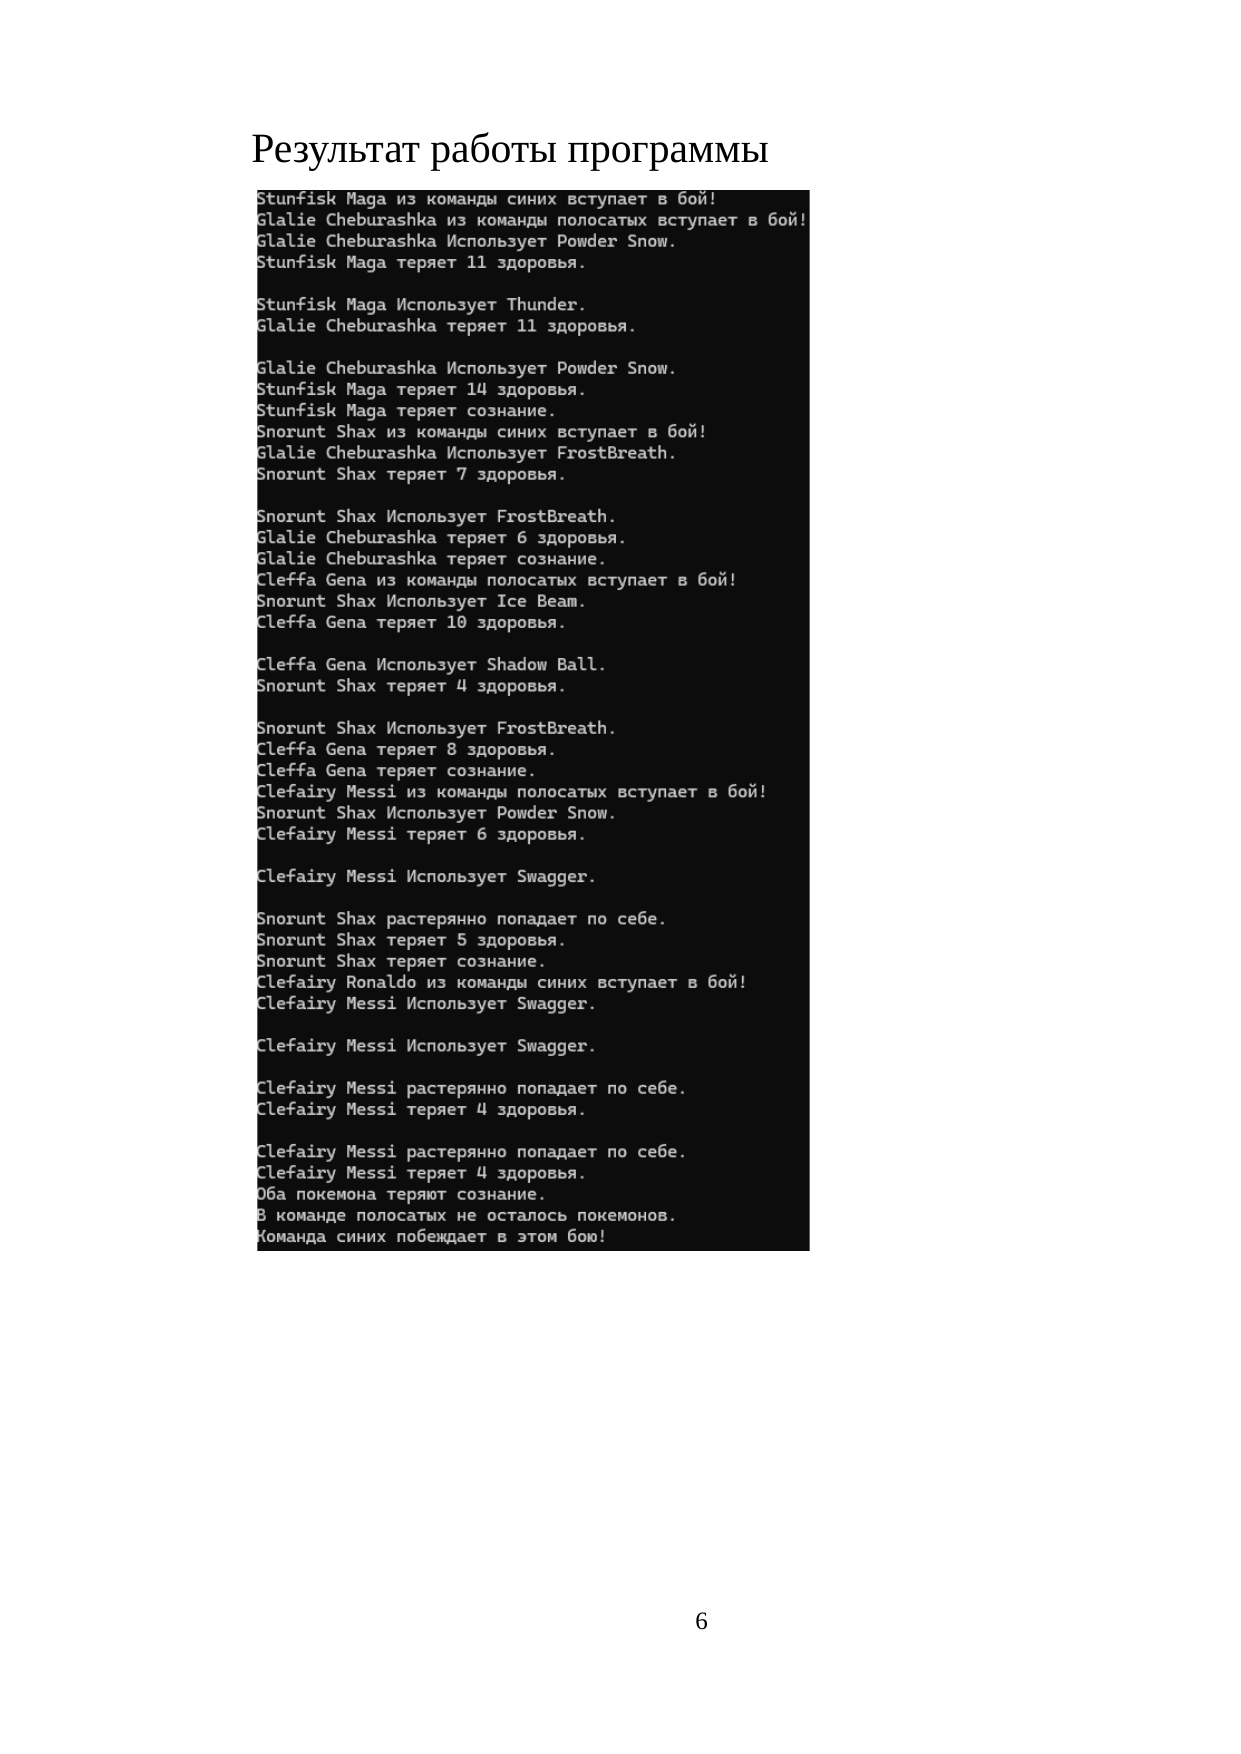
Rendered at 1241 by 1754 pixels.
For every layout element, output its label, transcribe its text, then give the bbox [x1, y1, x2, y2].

picture [257, 190, 810, 1251]
subtitle Результат работы программы [251, 123, 1152, 171]
